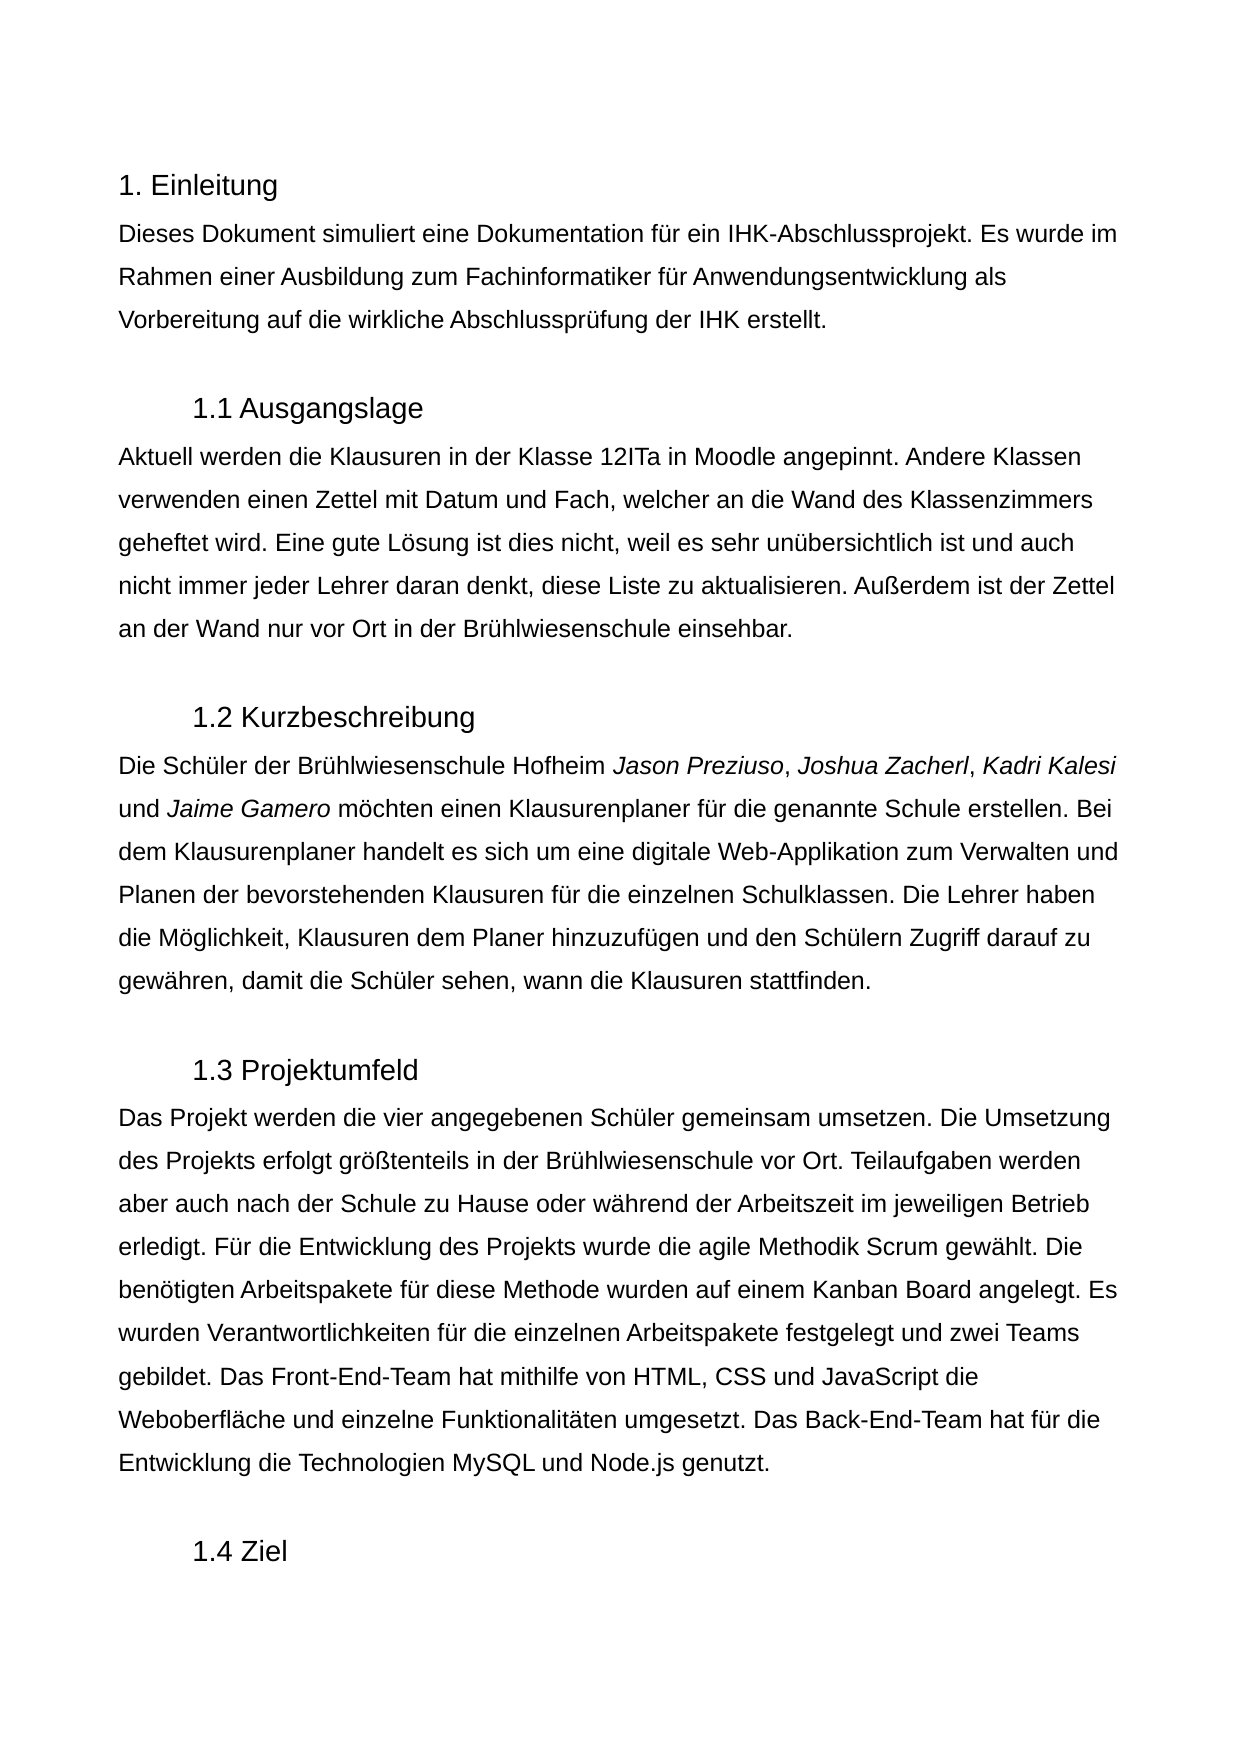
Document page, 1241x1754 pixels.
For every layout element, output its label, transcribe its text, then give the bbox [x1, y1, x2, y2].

text Die Schüler der Brühlwiesenschule Hofheim Jason Preziuso, Joshua Zacherl, Kadri Kalesi und Jaime Gamero möchten einen Klausurenplaner für die genannte Schule erstellen. Bei dem Klausurenplaner handelt es sich um eine digitale Web-Applikation zum Verwalten und Planen der bevorstehenden Klausuren für die einzelnen Schulklassen. Die Lehrer haben die Möglichkeit, Klausuren dem Planer hinzuzufügen und den Schülern Zugriff darauf zu gewähren, damit die Schüler sehen, wann die Klausuren stattfinden. [118, 751, 1122, 995]
text Aktuell werden die Klausuren in der Klasse 12ITa in Moodle angepinnt. Andere Klassen verwenden einen Zettel mit Datum und Fach, welcher an die Wand des Klassenzimmers geheftet wird. Eine gute Lösung ist dies nicht, weil es sehr unübersichtlich ist und auch nicht immer jeder Lehrer daran denkt, diese Liste zu aktualisieren. Außerdem ist der Zettel an der Wand nur vor Ort in der Brühlwiesenschule einsehbar. [118, 442, 1122, 643]
text Dieses Dokument simuliert eine Dokumentation für ein IHK-Abschlussprojekt. Es wurde im Rahmen einer Ausbildung zum Fachinformatiker für Anwendungsentwicklung als Vorbereitung auf die wirkliche Abschlussprüfung der IHK erstellt. [118, 219, 1122, 334]
text 1.2 Kurzbeschreibung [118, 700, 1122, 734]
text 1.4 Ziel [118, 1534, 1122, 1568]
text 1. Einleitung [118, 168, 1122, 202]
text 1.3 Projektumfeld [118, 1052, 1122, 1086]
text 1.1 Ausgangslage [118, 391, 1122, 425]
text Das Projekt werden die vier angegebenen Schüler gemeinsam umsetzen. Die Umsetzung des Projekts erfolgt größtenteils in der Brühlwiesenschule vor Ort. Teilaufgaben werden aber auch nach der Schule zu Hause oder während der Arbeitszeit im jeweiligen Betrieb erledigt. Für die Entwicklung des Projekts wurde die agile Methodik Scrum gewählt. Die benötigten Arbeitspakete für diese Methode wurden auf einem Kanban Board angelegt. Es wurden Verantwortlichkeiten für die einzelnen Arbeitspakete festgelegt und zwei Teams gebildet. Das Front-End-Team hat mithilfe von HTML, CSS und JavaScript die Weboberfläche und einzelne Funktionalitäten umgesetzt. Das Back-End-Team hat für die Entwicklung die Technologien MySQL und Node.js genutzt. [118, 1103, 1122, 1477]
